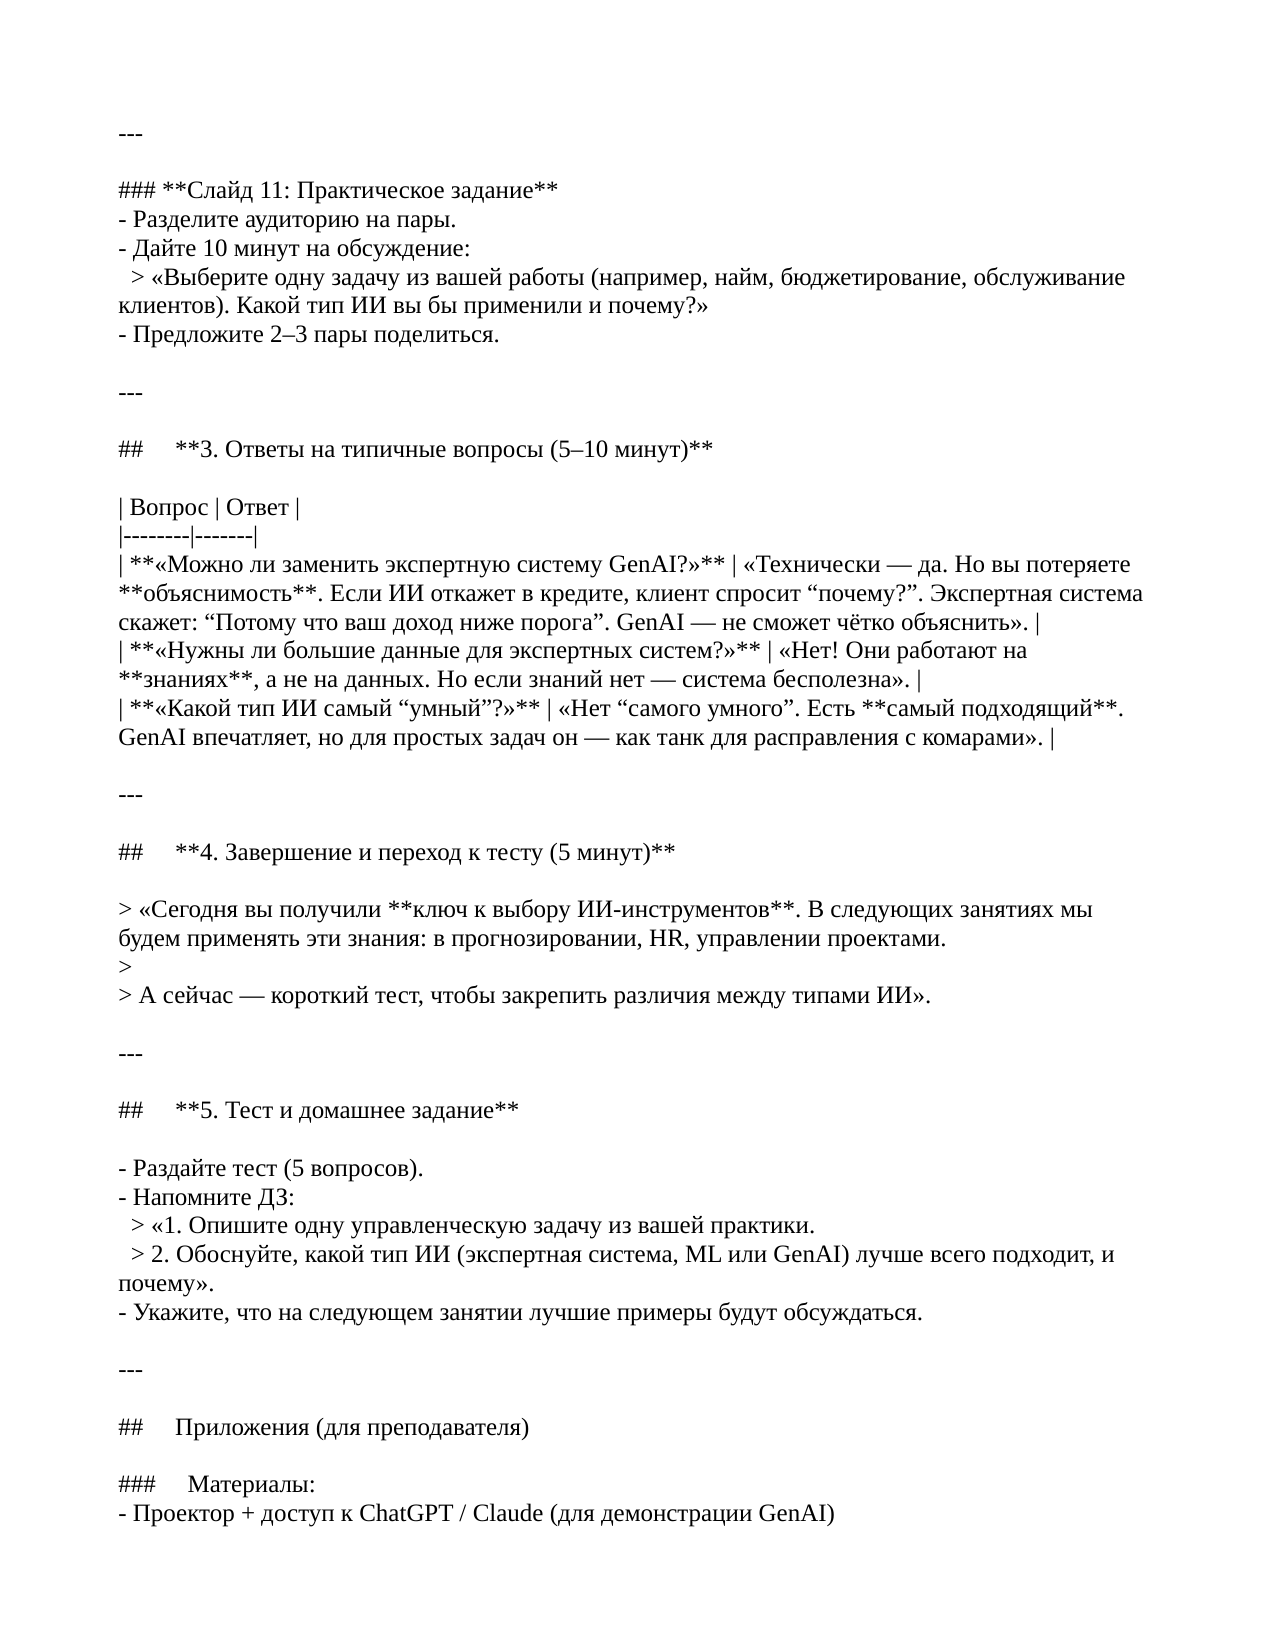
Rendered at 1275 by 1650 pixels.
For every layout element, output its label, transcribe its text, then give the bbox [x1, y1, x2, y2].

text ## 🔷 **5. Тест и домашнее задание** [118, 1096, 1157, 1124]
text > 2. Обоснуйте, какой тип ИИ (экспертная система, ML или GenAI) лучше всего подходит, и почему». [118, 1239, 1157, 1297]
text > [118, 952, 1157, 981]
text - Предложите 2–3 пары поделиться. [118, 319, 1157, 348]
text --- [118, 1354, 1157, 1383]
text > «1. Опишите одну управленческую задачу из вашей практики. [118, 1211, 1157, 1239]
text - Напомните ДЗ: [118, 1182, 1157, 1211]
text - Укажите, что на следующем занятии лучшие примеры будут обсуждаться. [118, 1297, 1157, 1326]
text - Раздайте тест (5 вопросов). [118, 1153, 1157, 1182]
text | **«Нужны ли большие данные для экспертных систем?»** | «Нет! Они работают на **знаниях**, а не на данных. Но если знаний нет — система бесполезна». | [118, 636, 1157, 693]
text - Проектор + доступ к ChatGPT / Claude (для демонстрации GenAI) [118, 1498, 1157, 1527]
text | **«Можно ли заменить экспертную систему GenAI?»** | «Технически — да. Но вы потеряете **объяснимость**. Если ИИ откажет в кредите, клиент спросит “почему?”. Экспертная система скажет: “Потому что ваш доход ниже порога”. GenAI — не сможет чётко объяснить». | [118, 549, 1157, 636]
text --- [118, 118, 1157, 147]
text > «Сегодня вы получили **ключ к выбору ИИ-инструментов**. В следующих занятиях мы будем применять эти знания: в прогнозировании, HR, управлении проектами. [118, 894, 1157, 952]
text - Дайте 10 минут на обсуждение: [118, 233, 1157, 262]
text ## 🔷 **4. Завершение и переход к тесту (5 минут)** [118, 837, 1157, 866]
text | Вопрос | Ответ | [118, 492, 1157, 521]
text |--------|-------| [118, 521, 1157, 549]
text --- [118, 1038, 1157, 1067]
text - Разделите аудиторию на пары. [118, 204, 1157, 233]
text ### 📌 Материалы: [118, 1469, 1157, 1498]
text ### **Слайд 11: Практическое задание** [118, 176, 1157, 204]
text ## 🔷 **3. Ответы на типичные вопросы (5–10 минут)** [118, 434, 1157, 463]
text > «Выберите одну задачу из вашей работы (например, найм, бюджетирование, обслуживание клиентов). Какой тип ИИ вы бы применили и почему?» [118, 262, 1157, 319]
text | **«Какой тип ИИ самый “умный”?»** | «Нет “самого умного”. Есть **самый подходящий**. GenAI впечатляет, но для простых задач он — как танк для расправления с комарами». | [118, 693, 1157, 751]
text ## 📎 Приложения (для преподавателя) [118, 1412, 1157, 1441]
text --- [118, 779, 1157, 808]
text --- [118, 377, 1157, 406]
text > А сейчас — короткий тест, чтобы закрепить различия между типами ИИ». [118, 981, 1157, 1009]
